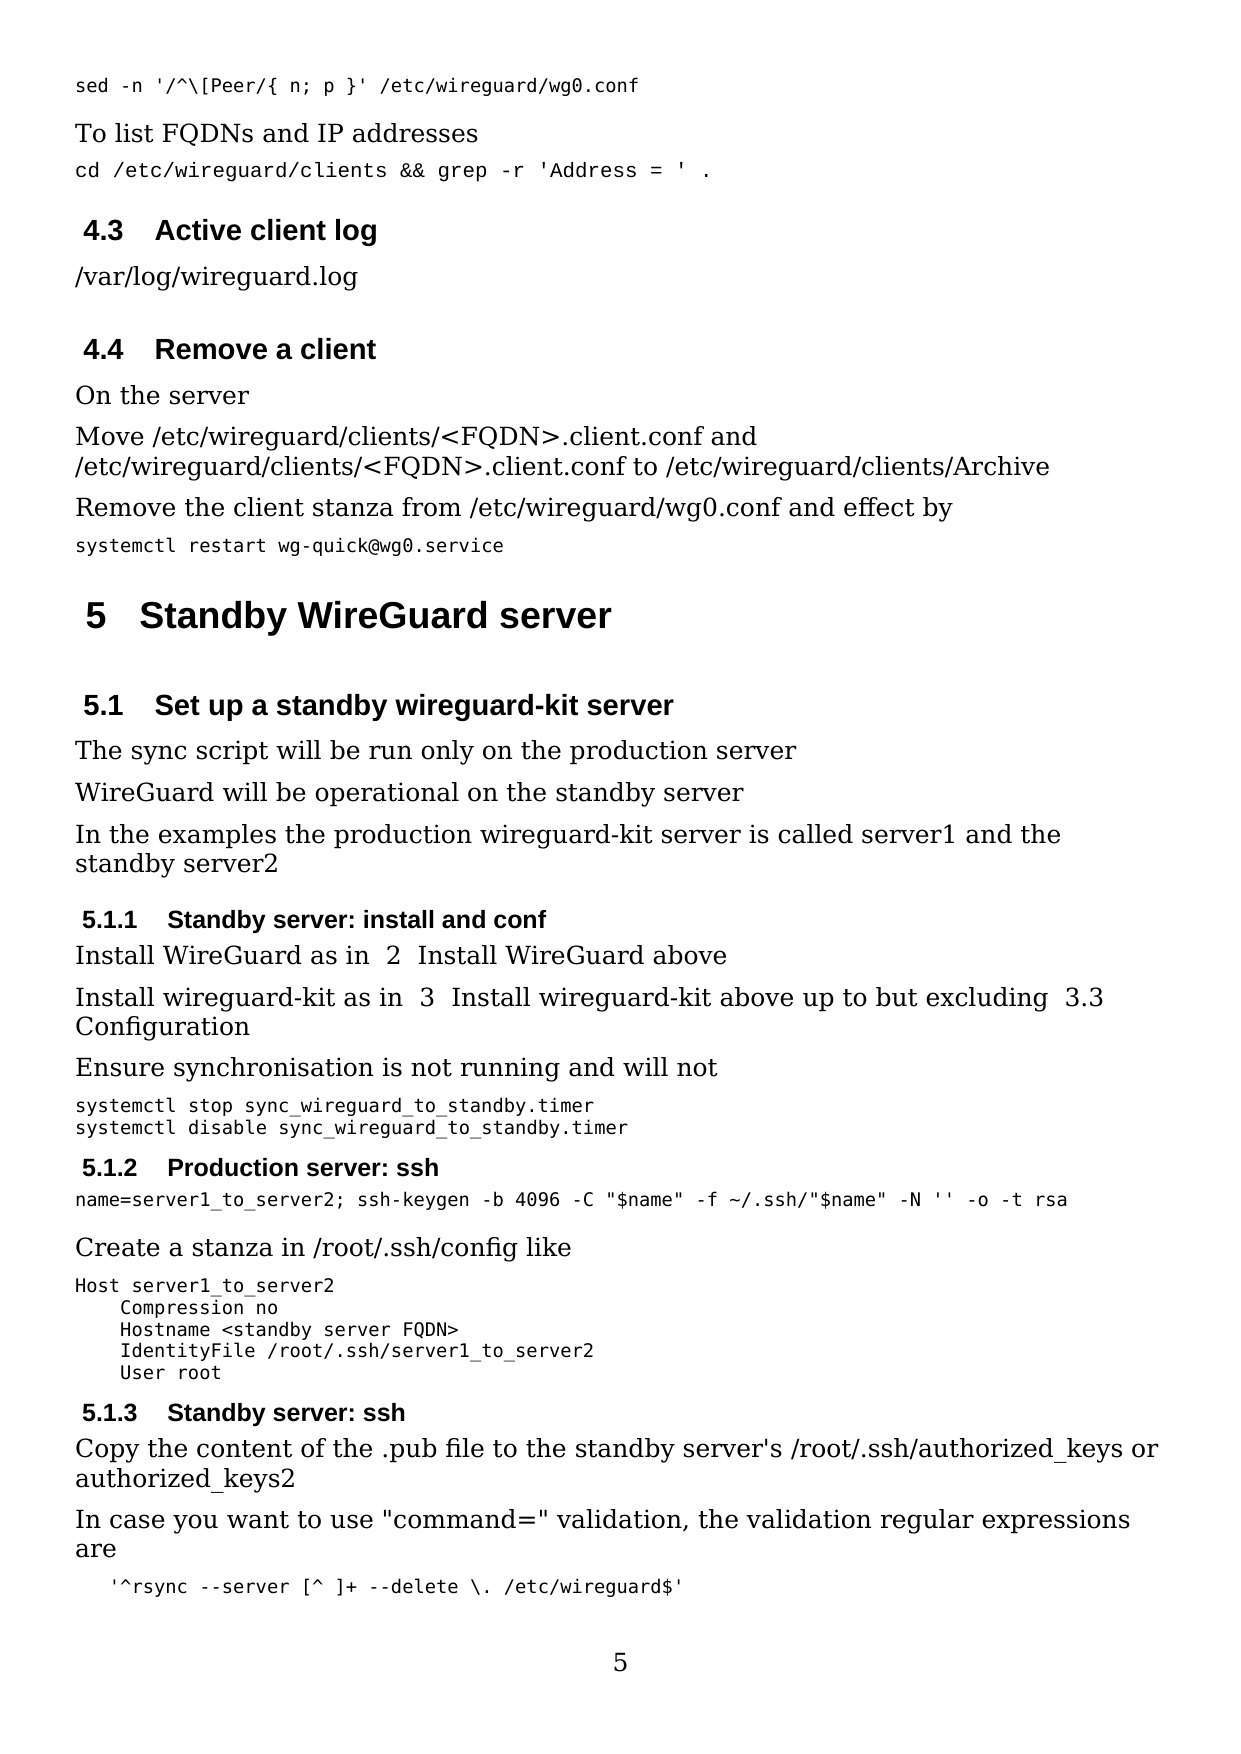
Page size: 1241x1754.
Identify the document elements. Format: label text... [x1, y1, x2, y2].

text In the examples the production wireguard-kit server is called server1 and the standby server2 [75, 820, 1166, 878]
text Move /etc/wireguard/clients/<FQDN>.client.conf and /etc/wireguard/clients/<FQDN>.client.conf to /etc/wireguard/clients/Archive [75, 423, 1166, 481]
text Compression no [75, 1297, 1166, 1318]
subtitle Standby server: ssh [75, 1399, 1166, 1427]
text IdentityFile /root/.ssh/server1_to_server2 [75, 1340, 1166, 1362]
text systemctl disable sync_wireguard_to_standby.timer [75, 1117, 1166, 1139]
text Create a stanza in /root/.ssh/config like [75, 1233, 1166, 1262]
text Copy the content of the .pub file to the standby server's /root/.ssh/authorized_keys or authorized_keys2 [75, 1434, 1166, 1493]
text On the server [75, 381, 1166, 410]
subtitle Set up a standby wireguard-kit server [75, 689, 1166, 721]
text User root [75, 1362, 1166, 1384]
text /var/log/wireguard.log [75, 262, 1166, 291]
text Install WireGuard as in 2 Install WireGuard above [75, 941, 1166, 970]
text '^rsync --server [^ ]+ --delete \. /etc/wireguard$' [75, 1576, 1166, 1598]
subtitle Active client log [75, 214, 1166, 247]
text WireGuard will be operational on the standby server [75, 778, 1166, 807]
subtitle Standby server: install and conf [75, 906, 1166, 933]
text Ensure synchronisation is not running and will not [75, 1053, 1166, 1083]
text Host server1_to_server2 [75, 1275, 1166, 1297]
text The sync script will be run only on the production server [75, 736, 1166, 766]
text systemctl restart wg-quick@wg0.service [75, 535, 1166, 557]
text To list FQDNs and IP addresses [75, 119, 1166, 148]
text In case you want to use "command=" validation, the validation regular expressions are [75, 1505, 1166, 1564]
subtitle Remove a client [75, 333, 1166, 366]
text sed -n '/^\[Peer/{ n; p }' /etc/wireguard/wg0.conf [75, 75, 1166, 97]
text Remove the client stanza from /etc/wireguard/wg0.conf and effect by [75, 493, 1166, 523]
text name=server1_to_server2; ssh-keygen -b 4096 -C "$name" -f ~/.ssh/"$name" -N '' -o -t rsa [75, 1189, 1166, 1211]
text cd /etc/wireguard/clients && grep -r 'Address = ' . [75, 160, 1166, 184]
text systemctl stop sync_wireguard_to_standby.timer [75, 1095, 1166, 1117]
subtitle Production server: ssh [75, 1154, 1166, 1182]
subtitle Standby WireGuard server [75, 594, 1166, 636]
text Install wireguard-kit as in 3 Install wireguard-kit above up to but excluding 3.3 Configuration [75, 983, 1166, 1041]
text Hostname <standby server FQDN> [75, 1318, 1166, 1340]
